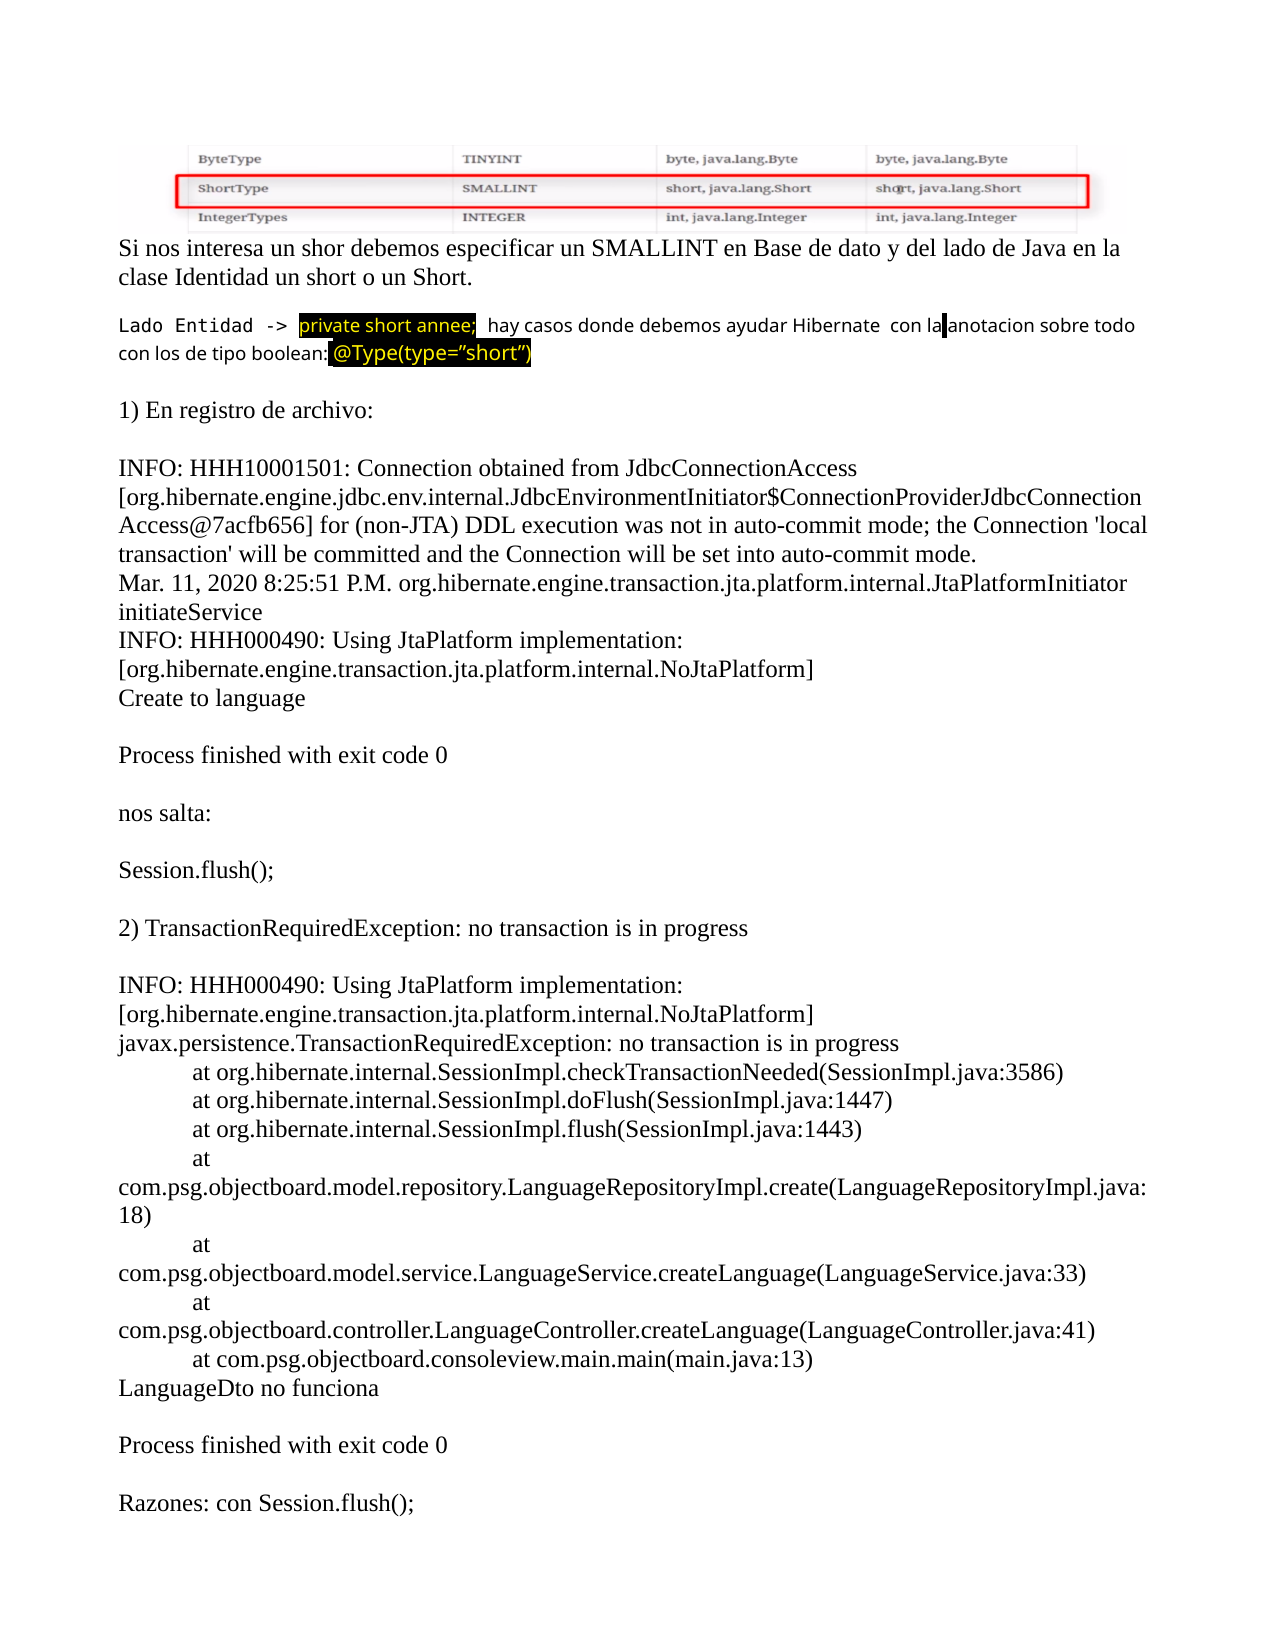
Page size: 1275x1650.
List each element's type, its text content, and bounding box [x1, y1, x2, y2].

text 1) En registro de archivo: [118, 396, 1157, 424]
text at com.psg.objectboard.consoleview.main.main(main.java:13) [118, 1344, 1157, 1373]
text at org.hibernate.internal.SessionImpl.checkTransactionNeeded(SessionImpl.java:3586) [118, 1057, 1157, 1086]
text at com.psg.objectboard.controller.LanguageController.createLanguage(LanguageController.java:41) [118, 1287, 1157, 1344]
text at com.psg.objectboard.model.service.LanguageService.createLanguage(LanguageService.java:33) [118, 1229, 1157, 1287]
text INFO: HHH10001501: Connection obtained from JdbcConnectionAccess [org.hibernate.engine.jdbc.env.internal.JdbcEnvironmentInitiator$ConnectionProviderJdbcConnectionAccess@7acfb656] for (non-JTA) DDL execution was not in auto-commit mode; the Connection 'local transaction' will be committed and the Connection will be set into auto-commit mode. [118, 453, 1157, 568]
text LanguageDto no funciona [118, 1373, 1157, 1402]
text Session.flush(); [118, 856, 1157, 884]
text Si nos interesa un shor debemos especificar un SMALLINT en Base de dato y del lado de Java en la clase Identidad un short o un Short. [118, 118, 1157, 291]
text Process finished with exit code 0 [118, 1431, 1157, 1459]
text javax.persistence.TransactionRequiredException: no transaction is in progress [118, 1028, 1157, 1057]
text INFO: HHH000490: Using JtaPlatform implementation: [org.hibernate.engine.transaction.jta.platform.internal.NoJtaPlatform] [118, 626, 1157, 683]
text Mar. 11, 2020 8:25:51 P.M. org.hibernate.engine.transaction.jta.platform.internal.JtaPlatformInitiator initiateService [118, 568, 1157, 626]
text INFO: HHH000490: Using JtaPlatform implementation: [org.hibernate.engine.transaction.jta.platform.internal.NoJtaPlatform] [118, 971, 1157, 1028]
text at org.hibernate.internal.SessionImpl.flush(SessionImpl.java:1443) [118, 1114, 1157, 1143]
picture [1058, 145, 1127, 209]
text 2) TransactionRequiredException: no transaction is in progress [118, 913, 1157, 942]
text at com.psg.objectboard.model.repository.LanguageRepositoryImpl.create(LanguageRepositoryImpl.java:18) [118, 1143, 1157, 1229]
text at org.hibernate.internal.SessionImpl.doFlush(SessionImpl.java:1447) [118, 1086, 1157, 1114]
text Lado Entidad -> private short annee; hay casos donde debemos ayudar Hibernate con la anotacion sobre todo con los de tipo boolean: @Type(type=”short”) [118, 313, 1157, 367]
text Create to language [118, 683, 1157, 712]
text Razones: con Session.flush(); [118, 1488, 1157, 1517]
text nos salta: [118, 798, 1157, 827]
text Process finished with exit code 0 [118, 741, 1157, 769]
